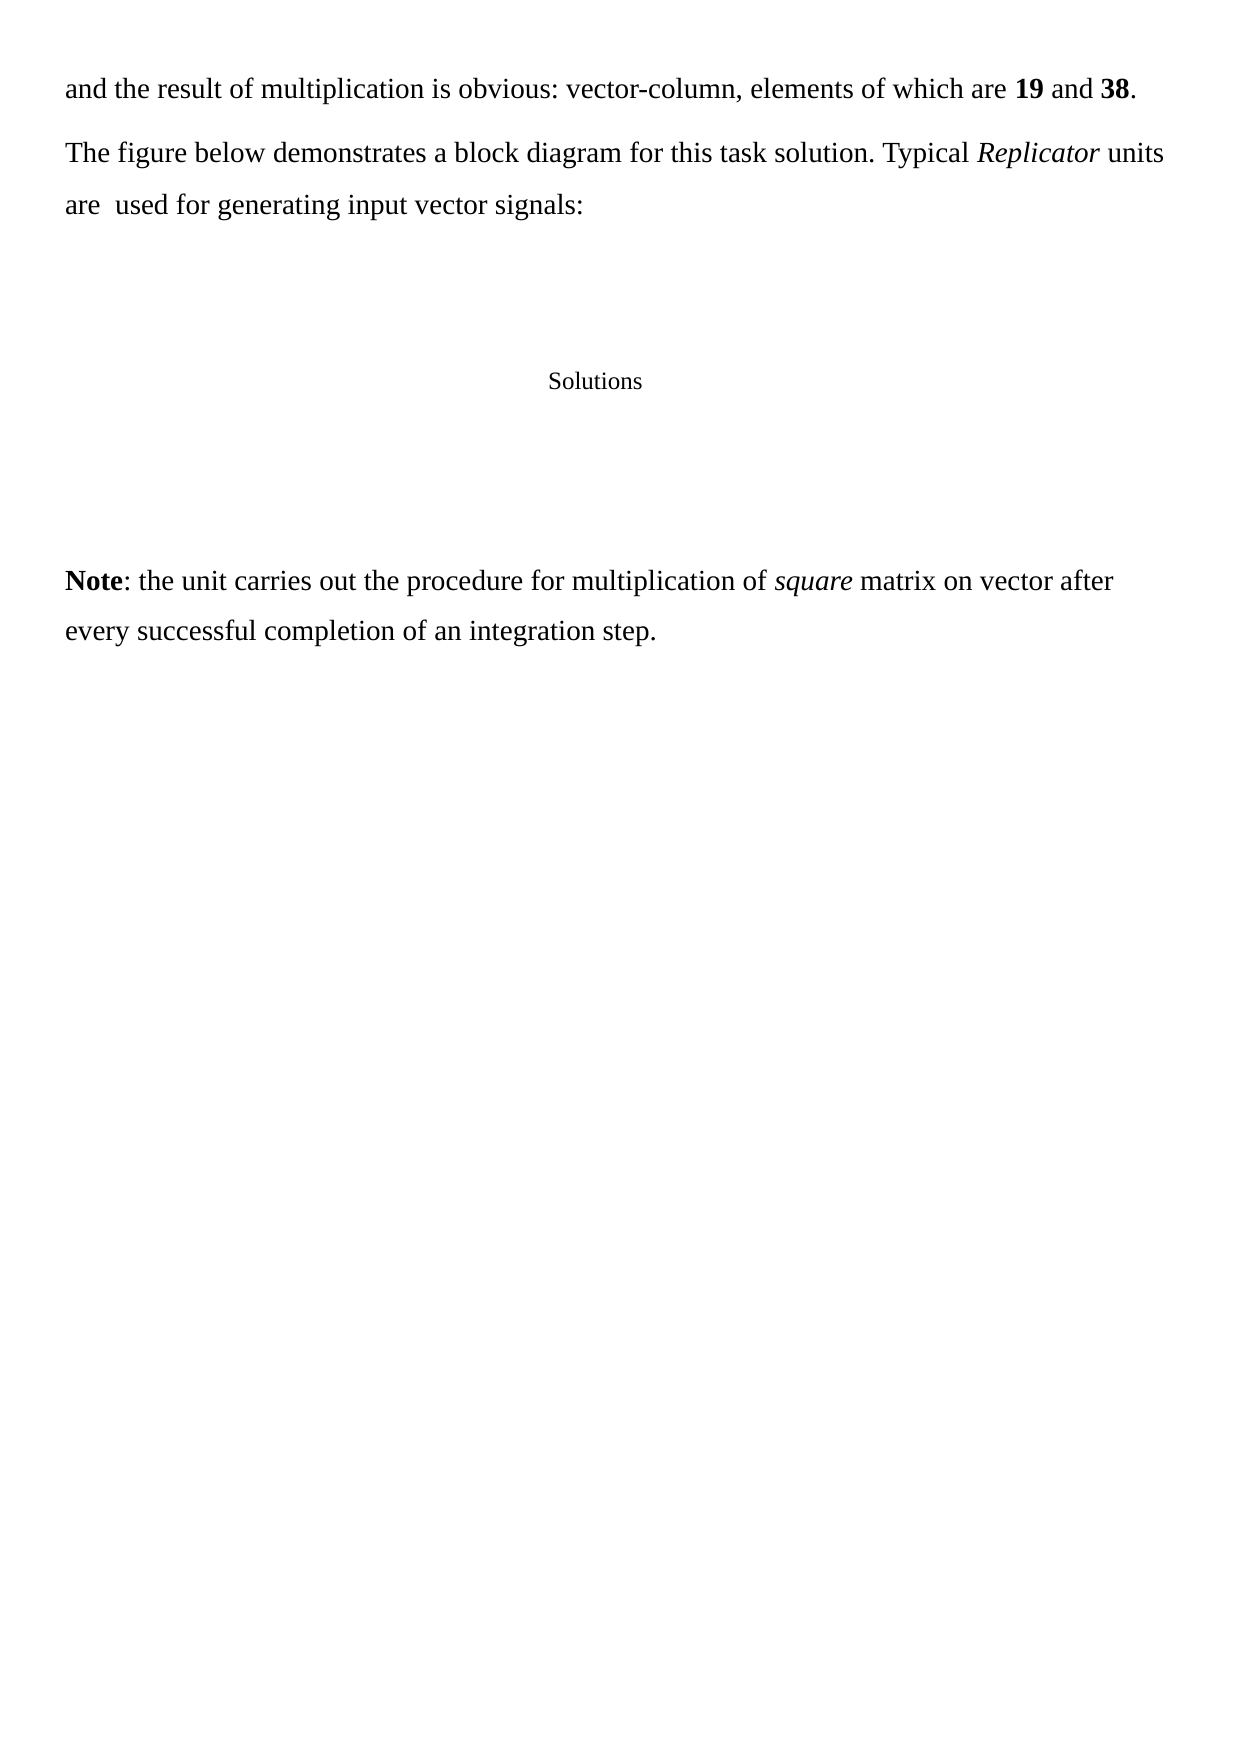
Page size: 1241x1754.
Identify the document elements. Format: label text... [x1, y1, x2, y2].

table_cell The unit implements the procedure for multiplication of square matrix on vector of a correspondent dimension: , whereis for matrix of coefficients; is for vector of solutions;is for vector of right parts,is for vector at the unit output. The unit has two vectorized input ports: 1st input port – for entering the matrix represented as a vector of coefficients, when unpacking the matrix in linewise manner. 2nd input port – for entering the vector . The unit has one vector output port intended for outputting the vector . Vector signal dimension at the 1st input port shall be equal to, whereis for the matrix dimension (number of equations in the system), while dimensions of 2nd input port and output port signals are the same and equal to. Properties: Matrix dimension – natural numberequal to the number of matrix lines (or columns). Example. It is needed to multiply the matrixon the vectorif: and the result of multiplication is obvious: vector-column, elements of which are 19 and 38. The figure below demonstrates a block diagram for this task solution. Typical Replicator units are used for generating input vector signals: Note: the unit carries out the procedure for multiplication of square matrix on vector after every successful completion of an integration step. [59, 59, 1181, 394]
table_cell The unit implements the procedure for multiplication of square matrix on vector of a correspondent dimension: , whereis for matrix of coefficients; is for vector of solutions;is for vector of right parts,is for vector at the unit output. The unit has two vectorized input ports: 1st input port – for entering the matrix represented as a vector of coefficients, when unpacking the matrix in linewise manner. 2nd input port – for entering the vector . The unit has one vector output port intended for outputting the vector . Vector signal dimension at the 1st input port shall be equal to, whereis for the matrix dimension (number of equations in the system), while dimensions of 2nd input port and output port signals are the same and equal to. Properties: Matrix dimension – natural numberequal to the number of matrix lines (or columns). Example. It is needed to multiply the matrixon the vectorif: and the result of multiplication is obvious: vector-column, elements of which are 19 and 38. The figure below demonstrates a block diagram for this task solution. Typical Replicator units are used for generating input vector signals: Note: the unit carries out the procedure for multiplication of square matrix on vector after every successful completion of an integration step. [59, 395, 1181, 658]
